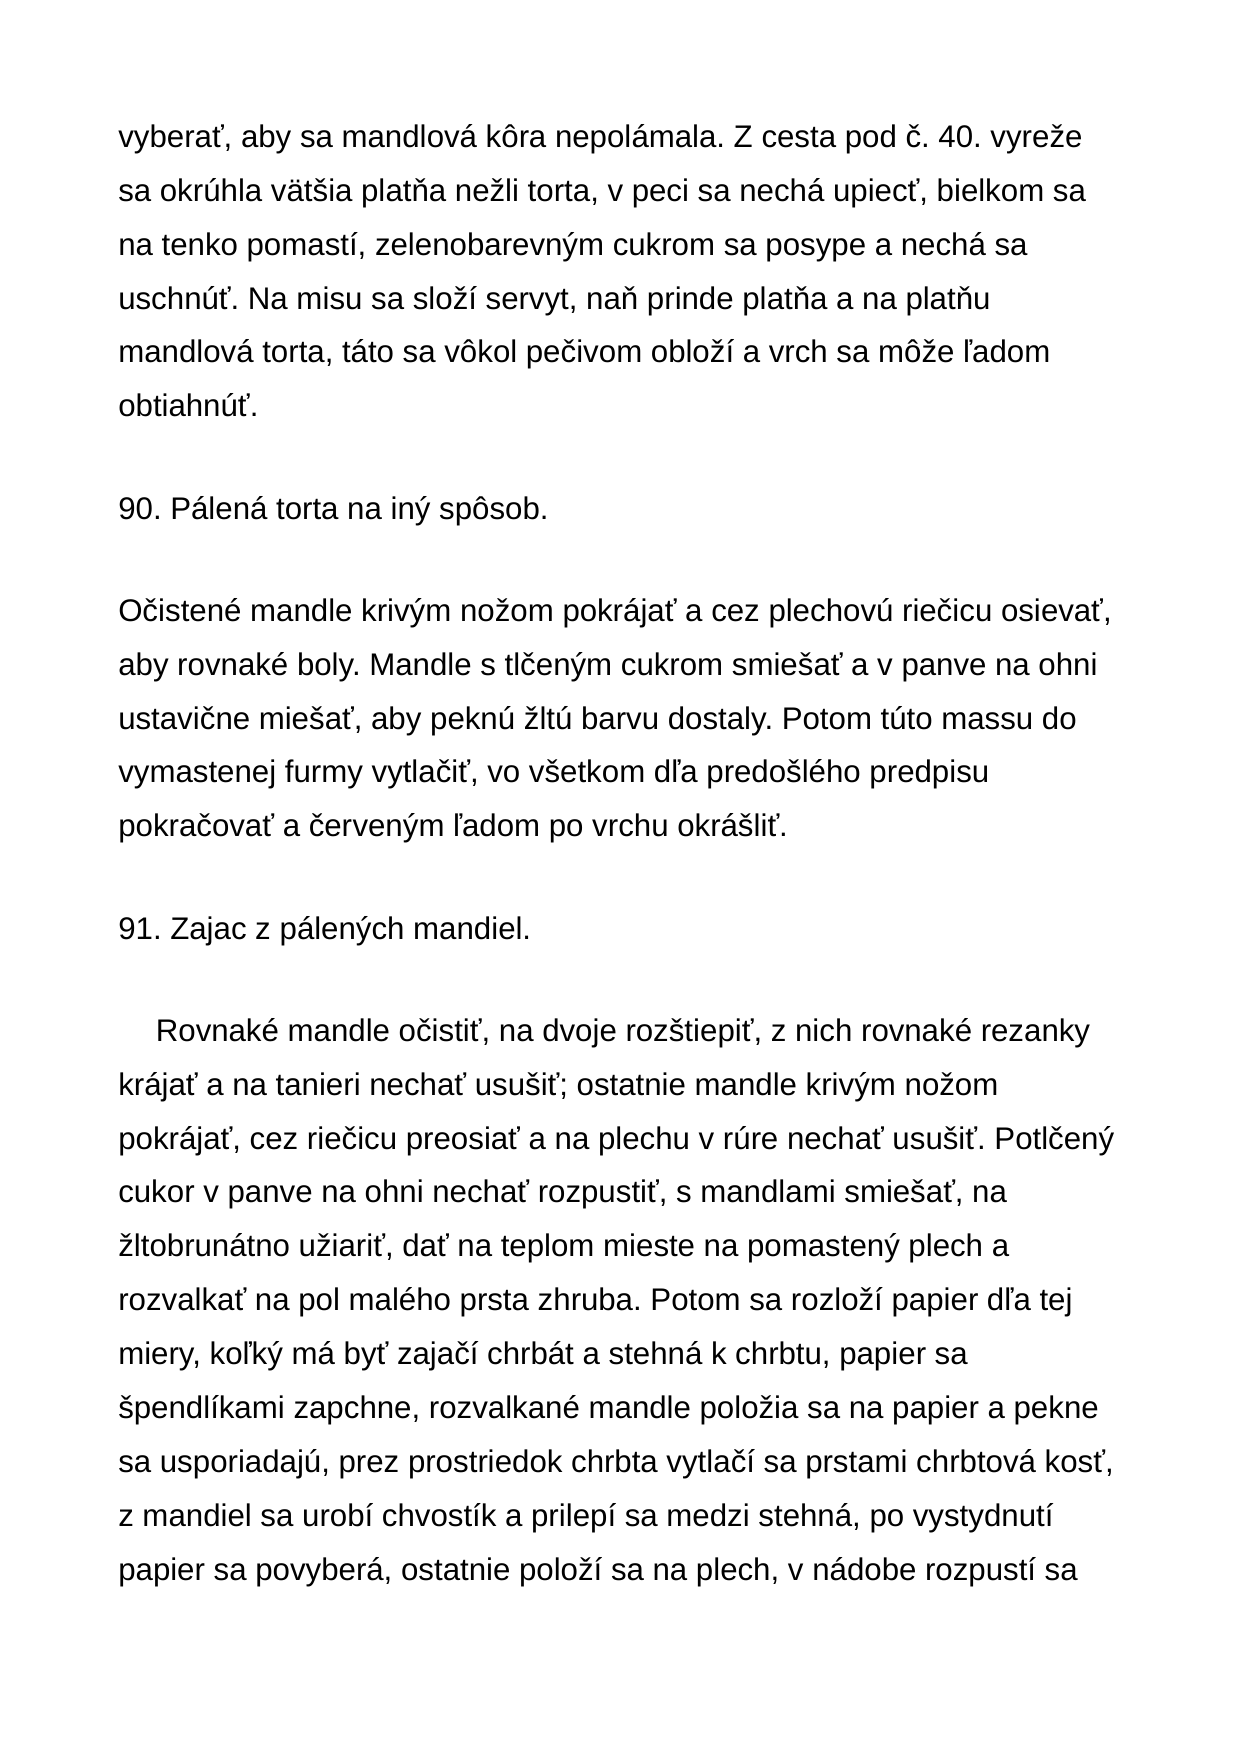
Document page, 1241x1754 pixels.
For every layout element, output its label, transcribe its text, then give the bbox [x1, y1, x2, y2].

text vyberať, aby sa mandlová kôra nepolámala. Z cesta pod č. 40. vyreže sa okrúhla vätšia platňa nežli torta, v peci sa nechá upiecť, bielkom sa na tenko pomastí, zelenobarevným cukrom sa posype a nechá sa uschnúť. Na misu sa složí servyt, naň prinde platňa a na platňu mandlová torta, táto sa vôkol pečivom obloží a vrch sa môže ľadom obtiahnúť. [118, 118, 1122, 423]
text 90. Pálená torta na iný spôsob. [118, 490, 1122, 526]
text Očistené mandle krivým nožom pokrájať a cez plechovú riečicu osievať, aby rovnaké boly. Mandle s tlčeným cukrom smiešať a v panve na ohni ustavične miešať, aby peknú žltú barvu dostaly. Potom túto massu do vymastenej furmy vytlačiť, vo všetkom dľa predošlého predpisu pokračovať a čer­veným ľadom po vrchu okrášliť. [118, 592, 1122, 843]
text Rovnaké mandle očistiť, na dvoje rozštiepiť, z nich rovnaké rezanky krájať a na tanieri nechať usušiť; ostatnie mandle krivým nožom pokrájať, cez riečicu preosiať a na plechu v rúre nechať usušiť. Potlčený cukor v panve na ohni nechať rozpustiť, s mandlami smiešať, na žltobrunátno užiariť, dať na teplom mieste na pomastený plech a rozvalkať na pol malého prsta zhruba. Potom sa rozloží papier dľa tej miery, koľký má byť zajačí chrbát a stehná k chrbtu, papier sa špendlíkami zapchne, rozvalkané mandle položia sa na papier a pekne sa usporiadajú, prez prostriedok chrbta vytlačí sa prstami chrbtová kosť, z mandiel sa urobí chvostík a prilepí sa medzi stehná, po vystydnutí papier sa povyberá, ostatnie položí sa na plech, v nádobe rozpustí sa [118, 1012, 1122, 1586]
text 91. Zajac z pálených mandiel. [118, 910, 1122, 946]
